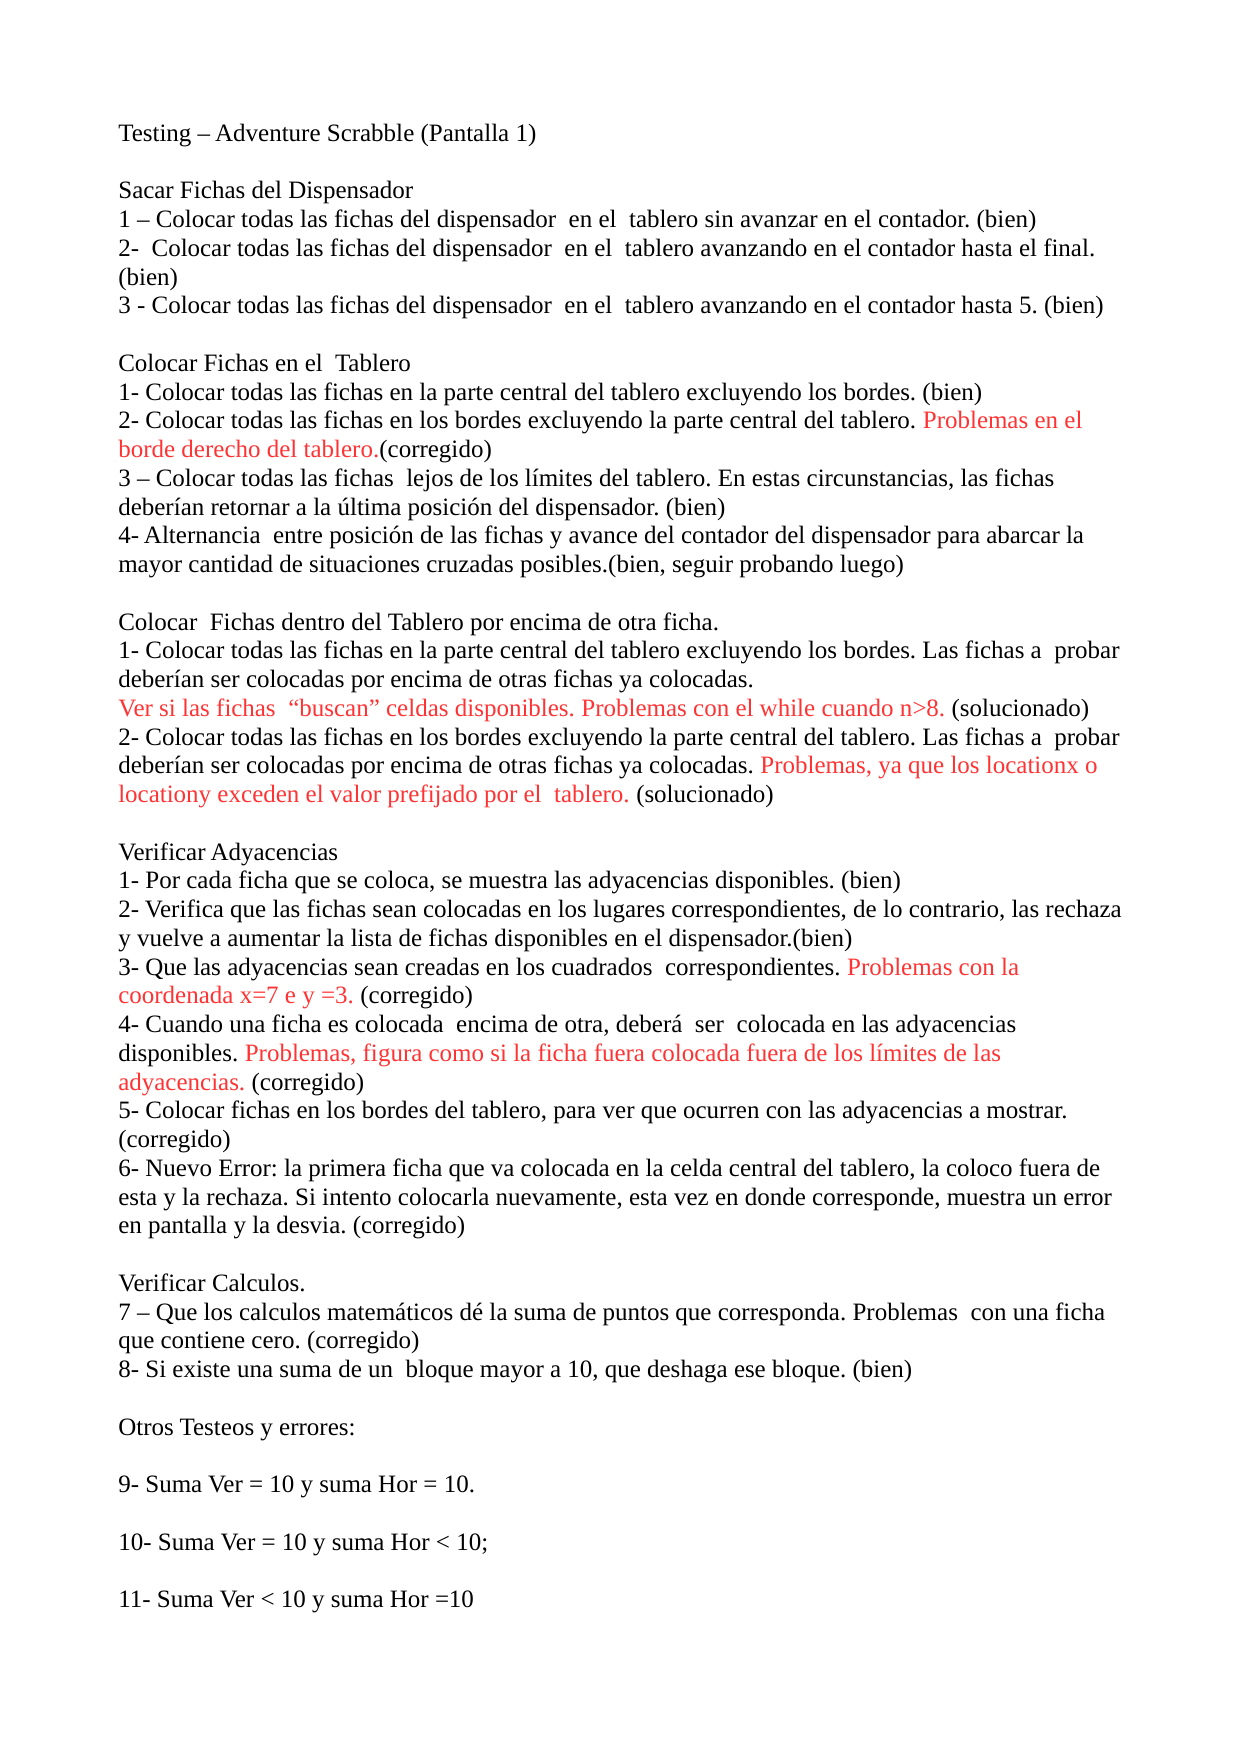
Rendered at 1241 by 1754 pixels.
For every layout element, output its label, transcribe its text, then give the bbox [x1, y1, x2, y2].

text 3 – Colocar todas las fichas lejos de los límites del tablero. En estas circunstancias, las fichas deberían retornar a la última posición del dispensador. (bien) [118, 463, 1122, 521]
text Verificar Calculos. [118, 1268, 1122, 1297]
text Sacar Fichas del Dispensador [118, 176, 1122, 204]
text Colocar Fichas dentro del Tablero por encima de otra ficha. [118, 607, 1122, 636]
text Testing – Adventure Scrabble (Pantalla 1) [118, 118, 1122, 147]
text 2- Colocar todas las fichas en los bordes excluyendo la parte central del tablero. Problemas en el borde derecho del tablero.(corregido) [118, 406, 1122, 463]
text 11- Suma Ver < 10 y suma Hor =10 [118, 1584, 1122, 1613]
text 1- Colocar todas las fichas en la parte central del tablero excluyendo los bordes. Las fichas a probar deberían ser colocadas por encima de otras fichas ya colocadas. [118, 636, 1122, 693]
text 2- Colocar todas las fichas en los bordes excluyendo la parte central del tablero. Las fichas a probar deberían ser colocadas por encima de otras fichas ya colocadas. Problemas, ya que los locationx o locationy exceden el valor prefijado por el tablero. (solucionado) [118, 722, 1122, 808]
text 9- Suma Ver = 10 y suma Hor = 10. [118, 1469, 1122, 1498]
text 5- Colocar fichas en los bordes del tablero, para ver que ocurren con las adyacencias a mostrar.(corregido) [118, 1096, 1122, 1153]
text 2- Verifica que las fichas sean colocadas en los lugares correspondientes, de lo contrario, las rechaza y vuelve a aumentar la lista de fichas disponibles en el dispensador.(bien) [118, 894, 1122, 952]
text 8- Si existe una suma de un bloque mayor a 10, que deshaga ese bloque. (bien) [118, 1354, 1122, 1383]
text Ver si las fichas “buscan” celdas disponibles. Problemas con el while cuando n>8. (solucionado) [118, 693, 1122, 722]
text Otros Testeos y errores: [118, 1412, 1122, 1441]
text 3 - Colocar todas las fichas del dispensador en el tablero avanzando en el contador hasta 5. (bien) [118, 291, 1122, 319]
text 4- Cuando una ficha es colocada encima de otra, deberá ser colocada en las adyacencias disponibles. Problemas, figura como si la ficha fuera colocada fuera de los límites de las adyacencias. (corregido) [118, 1009, 1122, 1096]
text 1- Colocar todas las fichas en la parte central del tablero excluyendo los bordes. (bien) [118, 377, 1122, 406]
text 2- Colocar todas las fichas del dispensador en el tablero avanzando en el contador hasta el final.(bien) [118, 233, 1122, 291]
text 7 – Que los calculos matemáticos dé la suma de puntos que corresponda. Problemas con una ficha que contiene cero. (corregido) [118, 1297, 1122, 1354]
text 1 – Colocar todas las fichas del dispensador en el tablero sin avanzar en el contador. (bien) [118, 204, 1122, 233]
text Verificar Adyacencias [118, 837, 1122, 866]
text 4- Alternancia entre posición de las fichas y avance del contador del dispensador para abarcar la [118, 521, 1122, 549]
text mayor cantidad de situaciones cruzadas posibles.(bien, seguir probando luego) [118, 549, 1122, 578]
text 6- Nuevo Error: la primera ficha que va colocada en la celda central del tablero, la coloco fuera de esta y la rechaza. Si intento colocarla nuevamente, esta vez en donde corresponde, muestra un error en pantalla y la desvia. (corregido) [118, 1153, 1122, 1239]
text 3- Que las adyacencias sean creadas en los cuadrados correspondientes. Problemas con la coordenada x=7 e y =3. (corregido) [118, 952, 1122, 1009]
text 10- Suma Ver = 10 y suma Hor < 10; [118, 1527, 1122, 1556]
text 1- Por cada ficha que se coloca, se muestra las adyacencias disponibles. (bien) [118, 866, 1122, 894]
text Colocar Fichas en el Tablero [118, 348, 1122, 377]
